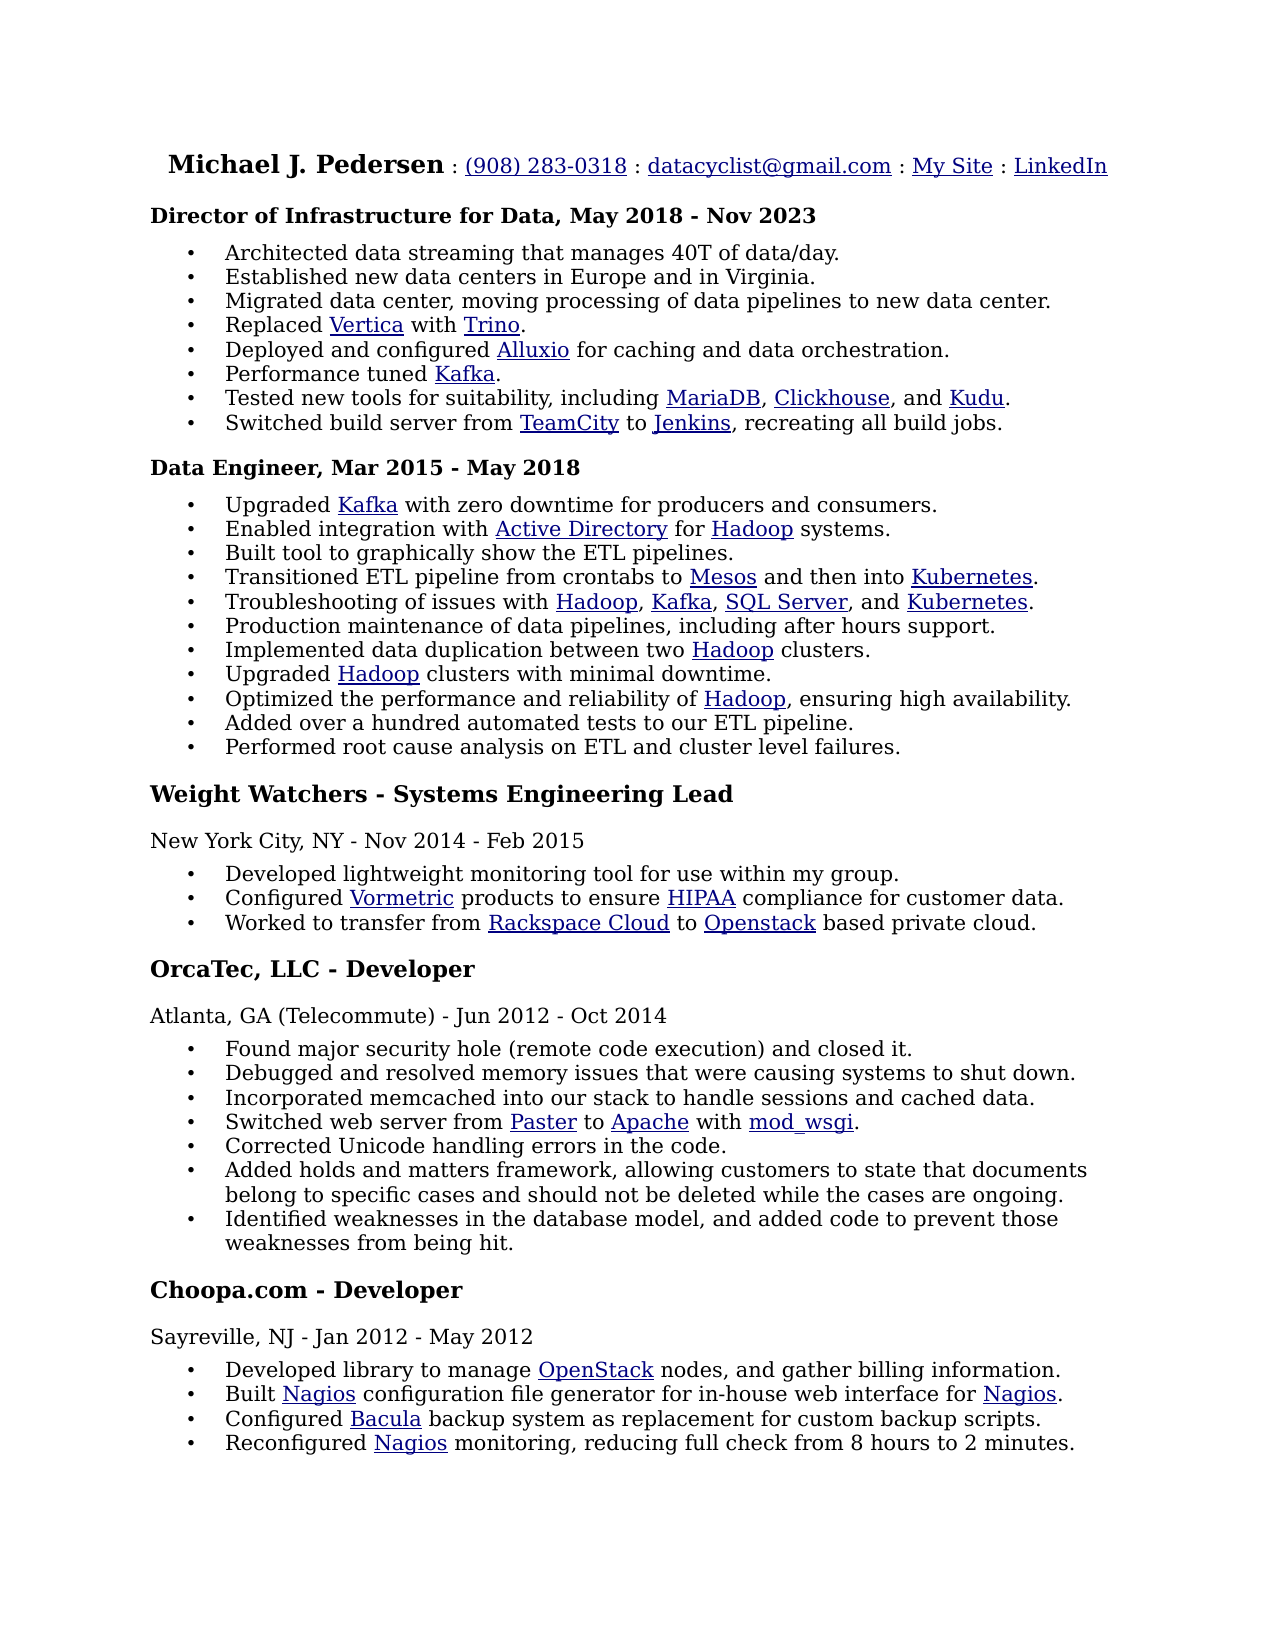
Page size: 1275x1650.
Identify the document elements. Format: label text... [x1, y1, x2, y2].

subtitle Data Engineer, Mar 2015 - May 2018 [150, 456, 1125, 480]
list Added over a hundred automated tests to our ETL pipeline. [187, 711, 1125, 735]
text New York City, NY - Nov 2014 - Feb 2015 [150, 829, 1125, 853]
list Transitioned ETL pipeline from crontabs to Mesos and then into Kubernetes. [187, 565, 1125, 590]
subtitle OrcaTec, LLC - Developer [150, 956, 1125, 982]
list Debugged and resolved memory issues that were causing systems to shut down. [187, 1061, 1125, 1086]
text Atlanta, GA (Telecommute) - Jun 2012 - Oct 2014 [150, 1004, 1125, 1028]
list Corrected Unicode handling errors in the code. [187, 1134, 1125, 1158]
list Established new data centers in Europe and in Virginia. [187, 265, 1125, 289]
list Built tool to graphically show the ETL pipelines. [187, 541, 1125, 565]
text Sayreville, NJ - Jan 2012 - May 2012 [150, 1325, 1125, 1349]
list Deployed and configured Alluxio for caching and data orchestration. [187, 338, 1125, 362]
list Configured Vormetric products to ensure HIPAA compliance for customer data. [187, 886, 1125, 911]
list Switched build server from TeamCity to Jenkins, recreating all build jobs. [187, 411, 1125, 435]
list Tested new tools for suitability, including MariaDB, Clickhouse, and Kudu. [187, 386, 1125, 411]
list Performance tuned Kafka. [187, 362, 1125, 386]
list Implemented data duplication between two Hadoop clusters. [187, 638, 1125, 662]
subtitle Choopa.com - Developer [150, 1276, 1125, 1303]
subtitle Director of Infrastructure for Data, May 2018 - Nov 2023 [150, 204, 1125, 228]
list Reconfigured Nagios monitoring, reducing full check from 8 hours to 2 minutes. [187, 1431, 1125, 1455]
list Added holds and matters framework, allowing customers to state that documents belong to specific cases and should not be deleted while the cases are ongoing. [187, 1158, 1125, 1207]
list Enabled integration with Active Directory for Hadoop systems. [187, 517, 1125, 541]
list Configured Bacula backup system as replacement for custom backup scripts. [187, 1407, 1125, 1431]
list Identified weaknesses in the database model, and added code to prevent those weaknesses from being hit. [187, 1207, 1125, 1256]
list Upgraded Kafka with zero downtime for producers and consumers. [187, 493, 1125, 517]
list Architected data streaming that manages 40T of data/day. [187, 241, 1125, 265]
list Developed lightweight monitoring tool for use within my group. [187, 862, 1125, 886]
list Built Nagios configuration file generator for in-house web interface for Nagios. [187, 1382, 1125, 1407]
list Replaced Vertica with Trino. [187, 313, 1125, 338]
list Switched web server from Paster to Apache with mod_wsgi. [187, 1110, 1125, 1134]
list Production maintenance of data pipelines, including after hours support. [187, 614, 1125, 638]
list Optimized the performance and reliability of Hadoop, ensuring high availability. [187, 687, 1125, 711]
list Troubleshooting of issues with Hadoop, Kafka, SQL Server, and Kubernetes. [187, 590, 1125, 614]
list Worked to transfer from Rackspace Cloud to Openstack based private cloud. [187, 911, 1125, 935]
list Found major security hole (remote code execution) and closed it. [187, 1037, 1125, 1061]
list Developed library to manage OpenStack nodes, and gather billing information. [187, 1358, 1125, 1382]
list Migrated data center, moving processing of data pipelines to new data center. [187, 289, 1125, 313]
list Upgraded Hadoop clusters with minimal downtime. [187, 662, 1125, 687]
list Incorporated memcached into our stack to handle sessions and cached data. [187, 1086, 1125, 1110]
subtitle Weight Watchers - Systems Engineering Lead [150, 780, 1125, 807]
list Performed root cause analysis on ETL and cluster level failures. [187, 735, 1125, 759]
